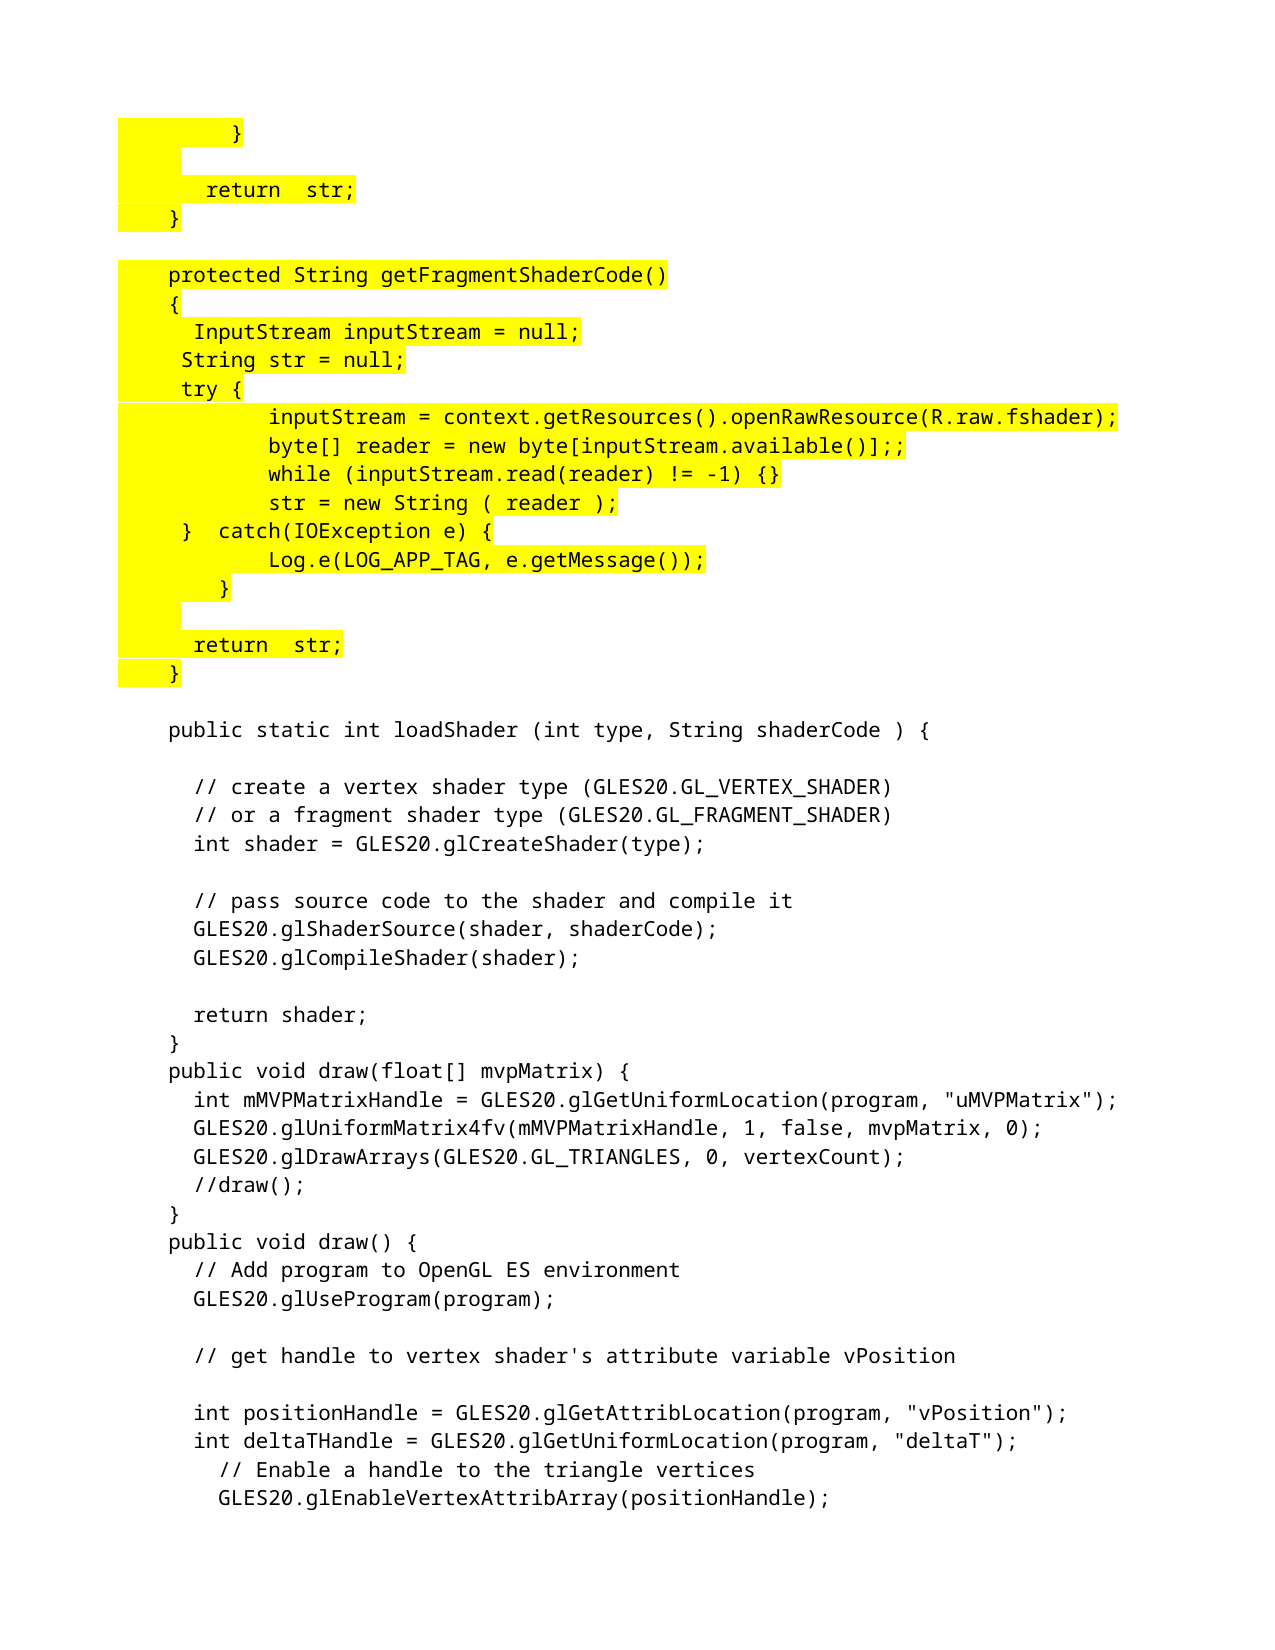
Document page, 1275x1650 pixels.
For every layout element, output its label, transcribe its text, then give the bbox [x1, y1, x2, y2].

text public void draw(float[] mvpMatrix) { [118, 1057, 1157, 1085]
text protected String getFragmentShaderCode() [118, 260, 1157, 289]
text GLES20.glUseProgram(program); [118, 1284, 1157, 1312]
text inputStream = context.getResources().openRawResource(R.raw.fshader); [118, 402, 1157, 431]
text // Add program to OpenGL ES environment [118, 1256, 1157, 1284]
text } [118, 1199, 1157, 1227]
text int shader = GLES20.glCreateShader(type); [118, 829, 1157, 857]
text GLES20.glCompileShader(shader); [118, 943, 1157, 971]
text //draw(); [118, 1170, 1157, 1199]
text GLES20.glShaderSource(shader, shaderCode); [118, 914, 1157, 943]
text { [118, 289, 1157, 317]
text int mMVPMatrixHandle = GLES20.glGetUniformLocation(program, "uMVPMatrix"); [118, 1085, 1157, 1113]
text } [118, 573, 1157, 602]
text public void draw() { [118, 1227, 1157, 1256]
text String str = null; [118, 346, 1157, 374]
text Log.e(LOG_APP_TAG, e.getMessage()); [118, 545, 1157, 573]
text GLES20.glUniformMatrix4fv(mMVPMatrixHandle, 1, false, mvpMatrix, 0); [118, 1113, 1157, 1142]
text // pass source code to the shader and compile it [118, 886, 1157, 914]
text // create a vertex shader type (GLES20.GL_VERTEX_SHADER) [118, 772, 1157, 801]
text try { [118, 374, 1157, 402]
text while (inputStream.read(reader) != -1) {} [118, 459, 1157, 488]
text // or a fragment shader type (GLES20.GL_FRAGMENT_SHADER) [118, 801, 1157, 829]
text } [118, 118, 1157, 147]
text // Enable a handle to the triangle vertices [118, 1455, 1157, 1483]
text } catch(IOException e) { [118, 516, 1157, 545]
text byte[] reader = new byte[inputStream.available()];; [118, 431, 1157, 459]
text } [118, 658, 1157, 687]
text int deltaTHandle = GLES20.glGetUniformLocation(program, "deltaT"); [118, 1426, 1157, 1455]
text return str; [118, 175, 1157, 203]
text // get handle to vertex shader's attribute variable vPosition [118, 1341, 1157, 1369]
text return str; [118, 630, 1157, 658]
text int positionHandle = GLES20.glGetAttribLocation(program, "vPosition"); [118, 1398, 1157, 1426]
text GLES20.glDrawArrays(GLES20.GL_TRIANGLES, 0, vertexCount); [118, 1142, 1157, 1170]
text InputStream inputStream = null; [118, 317, 1157, 346]
text public static int loadShader (int type, String shaderCode ) { [118, 715, 1157, 744]
text } [118, 1028, 1157, 1057]
text str = new String ( reader ); [118, 488, 1157, 516]
text GLES20.glEnableVertexAttribArray(positionHandle); [118, 1483, 1157, 1512]
text return shader; [118, 1000, 1157, 1028]
text } [118, 203, 1157, 232]
